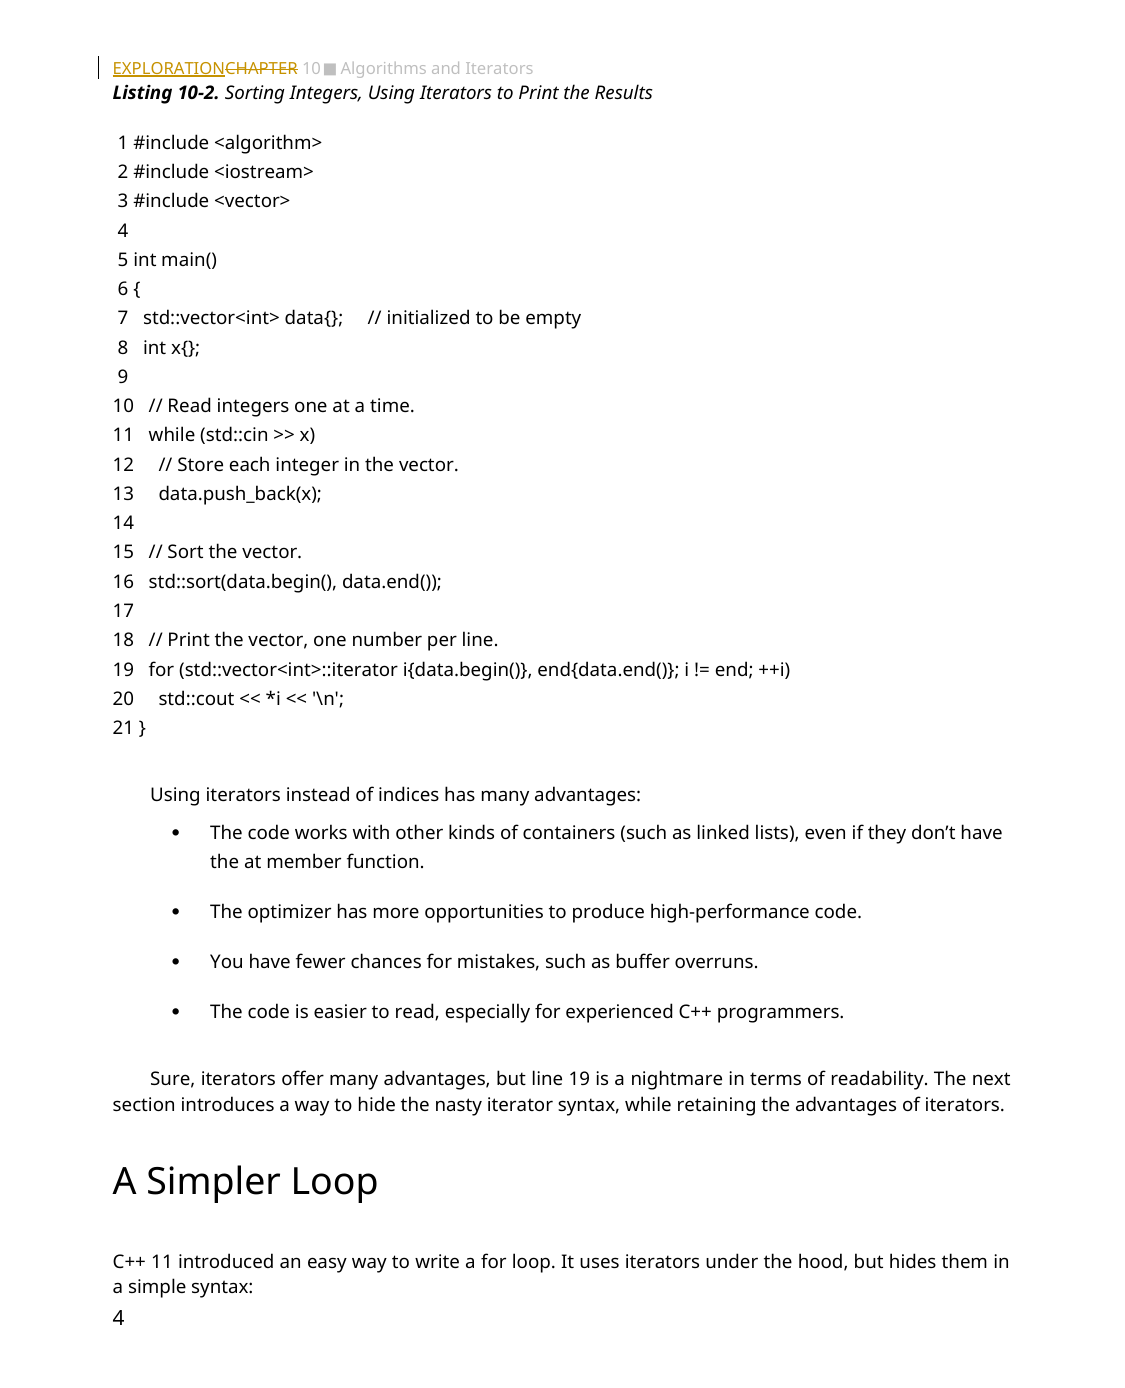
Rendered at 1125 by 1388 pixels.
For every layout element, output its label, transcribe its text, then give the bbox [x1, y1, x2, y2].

text 7 std::vector<int> data{}; // initialized to be empty [112, 305, 1012, 330]
text 17 [112, 597, 1012, 623]
text 13 data.push_back(x); [112, 480, 1012, 506]
subtitle A Simpler Loop [112, 1154, 1012, 1205]
text 20 std::cout << *i << '\n'; [112, 685, 1012, 711]
text 12 // Store each integer in the vector. [112, 451, 1012, 477]
text 1 #include <algorithm> [112, 129, 1012, 154]
text 16 std::sort(data.begin(), data.end()); [112, 568, 1012, 594]
text 14 [112, 509, 1012, 535]
text C++ 11 introduced an easy way to write a for loop. It uses iterators under the hood, but hides them in a simple syntax: [112, 1248, 1012, 1299]
text 9 [112, 363, 1012, 389]
text 2 #include <iostream> [112, 158, 1012, 184]
list The optimizer has more opportunities to produce high-performance code. [172, 899, 1012, 924]
text Using iterators instead of indices has many advantages: [112, 781, 1012, 807]
list You have fewer chances for mistakes, such as buffer overruns. [172, 949, 1012, 974]
text 19 for (std::vector<int>::iterator i{data.begin()}, end{data.end()}; i != end; ++i) [112, 656, 1012, 681]
text 3 #include <vector> [112, 188, 1012, 213]
text 4 [112, 217, 1012, 242]
text 6 { [112, 275, 1012, 301]
text 8 int x{}; [112, 334, 1012, 359]
text 21 } [112, 714, 1012, 740]
list The code works with other kinds of containers (such as linked lists), even if they don’t have the at member function. [172, 819, 1012, 874]
text 15 // Sort the vector. [112, 539, 1012, 564]
text 18 // Print the vector, one number per line. [112, 627, 1012, 652]
list The code is easier to read, especially for experienced C++ programmers. [172, 999, 1012, 1024]
text 5 int main() [112, 246, 1012, 272]
text 11 while (std::cin >> x) [112, 422, 1012, 447]
text Listing 10‑2. Sorting Integers, Using Iterators to Print the Results [112, 79, 1012, 104]
text Sure, iterators offer many advantages, but line 19 is a nightmare in terms of readability. The next section introduces a way to hide the nasty iterator syntax, while retaining the advantages of iterators. [112, 1066, 1012, 1117]
text 10 // Read integers one at a time. [112, 392, 1012, 418]
